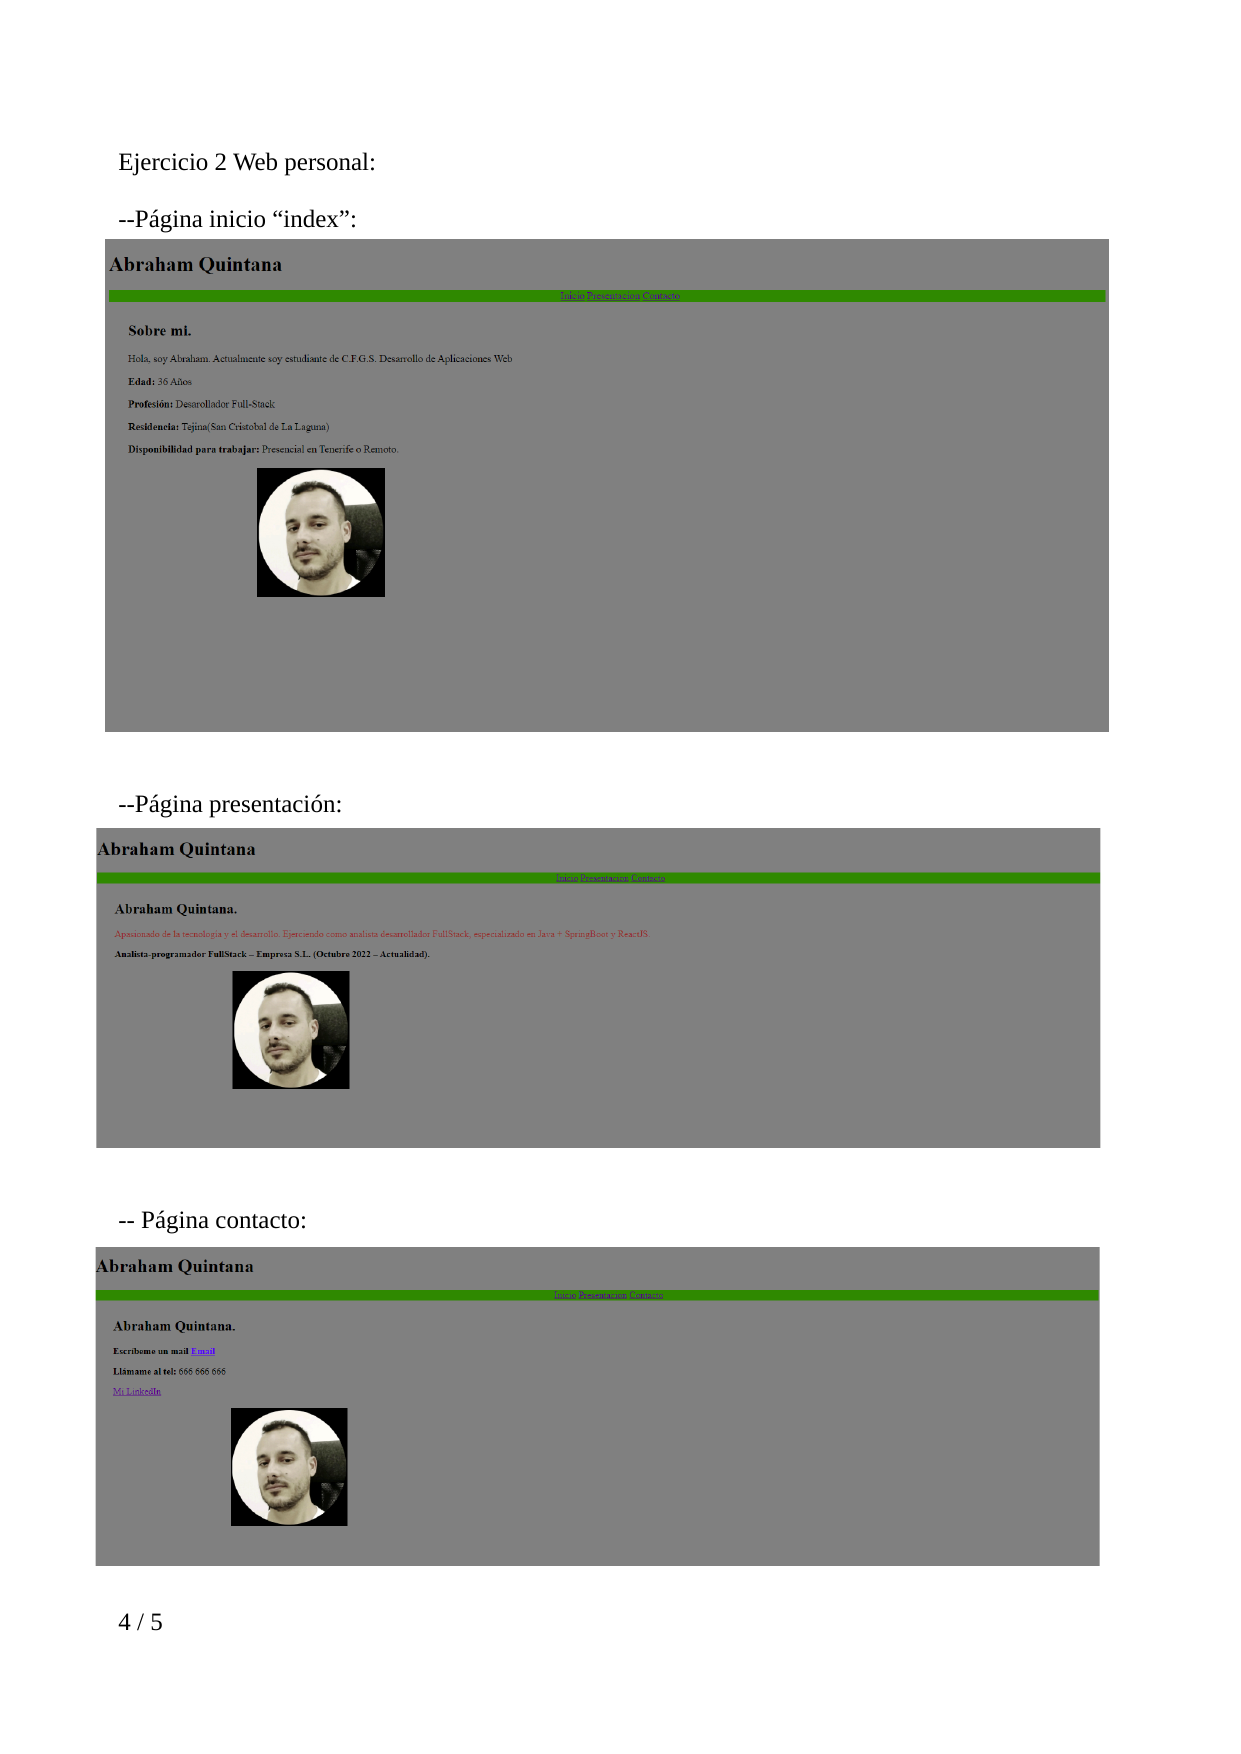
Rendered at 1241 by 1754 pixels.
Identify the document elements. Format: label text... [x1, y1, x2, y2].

text --Página presentación: [118, 789, 1122, 1176]
text -- Página contacto: [118, 1205, 1122, 1233]
text Ejercicio 2 Web personal: --Página inicio “index”: [118, 147, 1122, 760]
picture [95, 1247, 1100, 1566]
picture [105, 239, 1109, 732]
picture [96, 828, 1101, 1148]
